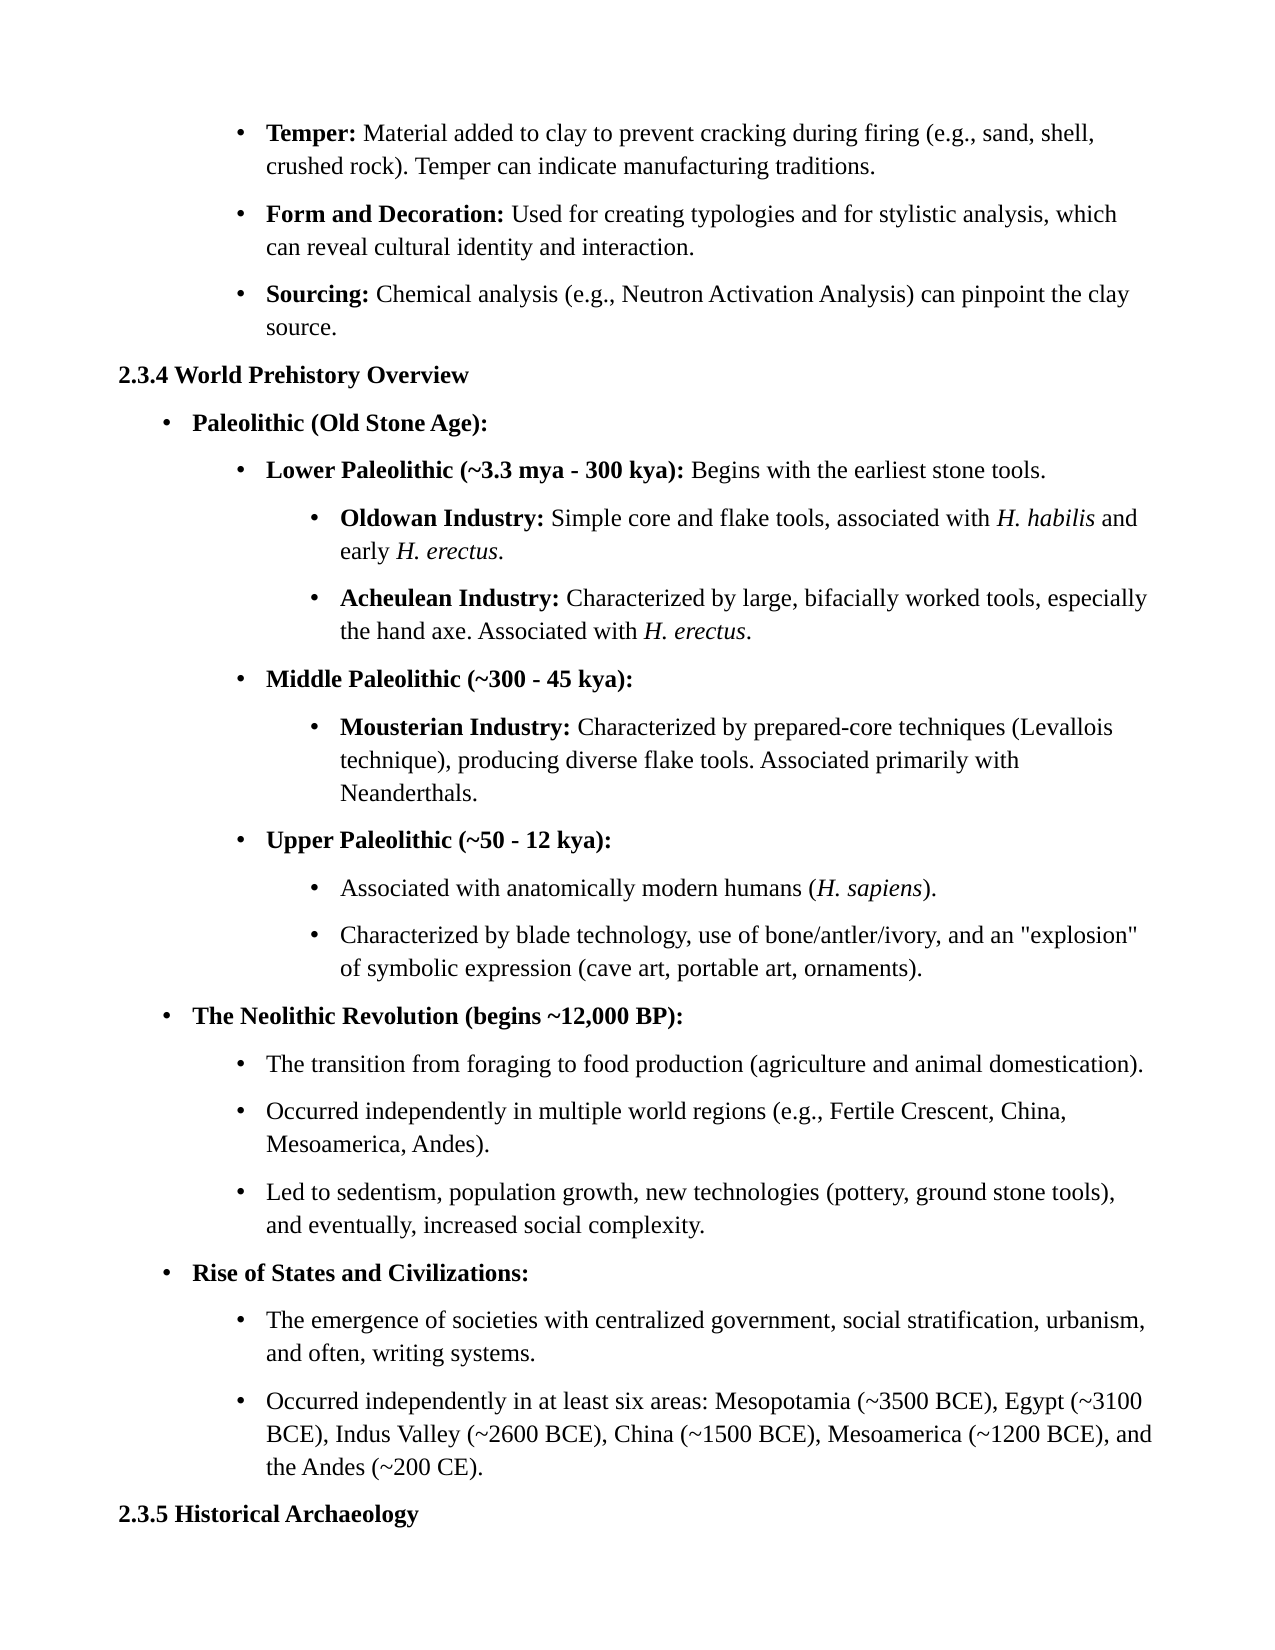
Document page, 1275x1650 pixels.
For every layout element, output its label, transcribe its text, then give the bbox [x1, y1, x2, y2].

list Upper Paleolithic (~50 - 12 kya): [236, 825, 1157, 854]
list Temper: Material added to clay to prevent cracking during firing (e.g., sand, shell, crushed rock). Temper can indicate manufacturing traditions. [236, 118, 1157, 180]
list The emergence of societies with centralized government, social stratification, urbanism, and often, writing systems. [236, 1305, 1157, 1367]
list Paleolithic (Old Stone Age): [162, 408, 1157, 436]
list Rise of States and Civilizations: [162, 1258, 1157, 1286]
list Occurred independently in at least six areas: Mesopotamia (~3500 BCE), Egypt (~3100 BCE), Indus Valley (~2600 BCE), China (~1500 BCE), Mesoamerica (~1200 BCE), and the Andes (~200 CE). [236, 1386, 1157, 1481]
list Form and Decoration: Used for creating typologies and for stylistic analysis, which can reveal cultural identity and interaction. [236, 199, 1157, 261]
text 2.3.5 Historical Archaeology [118, 1499, 1157, 1528]
list The Neolithic Revolution (begins ~12,000 BP): [162, 1001, 1157, 1030]
text 2.3.4 World Prehistory Overview [118, 360, 1157, 389]
list Occurred independently in multiple world regions (e.g., Fertile Crescent, China, Mesoamerica, Andes). [236, 1096, 1157, 1158]
list Led to sedentism, population growth, new technologies (pottery, ground stone tools), and eventually, increased social complexity. [236, 1177, 1157, 1239]
list The transition from foraging to food production (agriculture and animal domestication). [236, 1049, 1157, 1077]
list Associated with anatomically modern humans (H. sapiens). [310, 873, 1157, 902]
list Lower Paleolithic (~3.3 mya - 300 kya): Begins with the earliest stone tools. [236, 455, 1157, 484]
list Acheulean Industry: Characterized by large, bifacially worked tools, especially the hand axe. Associated with H. erectus. [310, 583, 1157, 645]
list Mousterian Industry: Characterized by prepared-core techniques (Levallois technique), producing diverse flake tools. Associated primarily with Neanderthals. [310, 712, 1157, 806]
list Sourcing: Chemical analysis (e.g., Neutron Activation Analysis) can pinpoint the clay source. [236, 279, 1157, 341]
list Middle Paleolithic (~300 - 45 kya): [236, 664, 1157, 693]
list Oldowan Industry: Simple core and flake tools, associated with H. habilis and early H. erectus. [310, 503, 1157, 564]
list Characterized by blade technology, use of bone/antler/ivory, and an "explosion" of symbolic expression (cave art, portable art, ornaments). [310, 921, 1157, 982]
